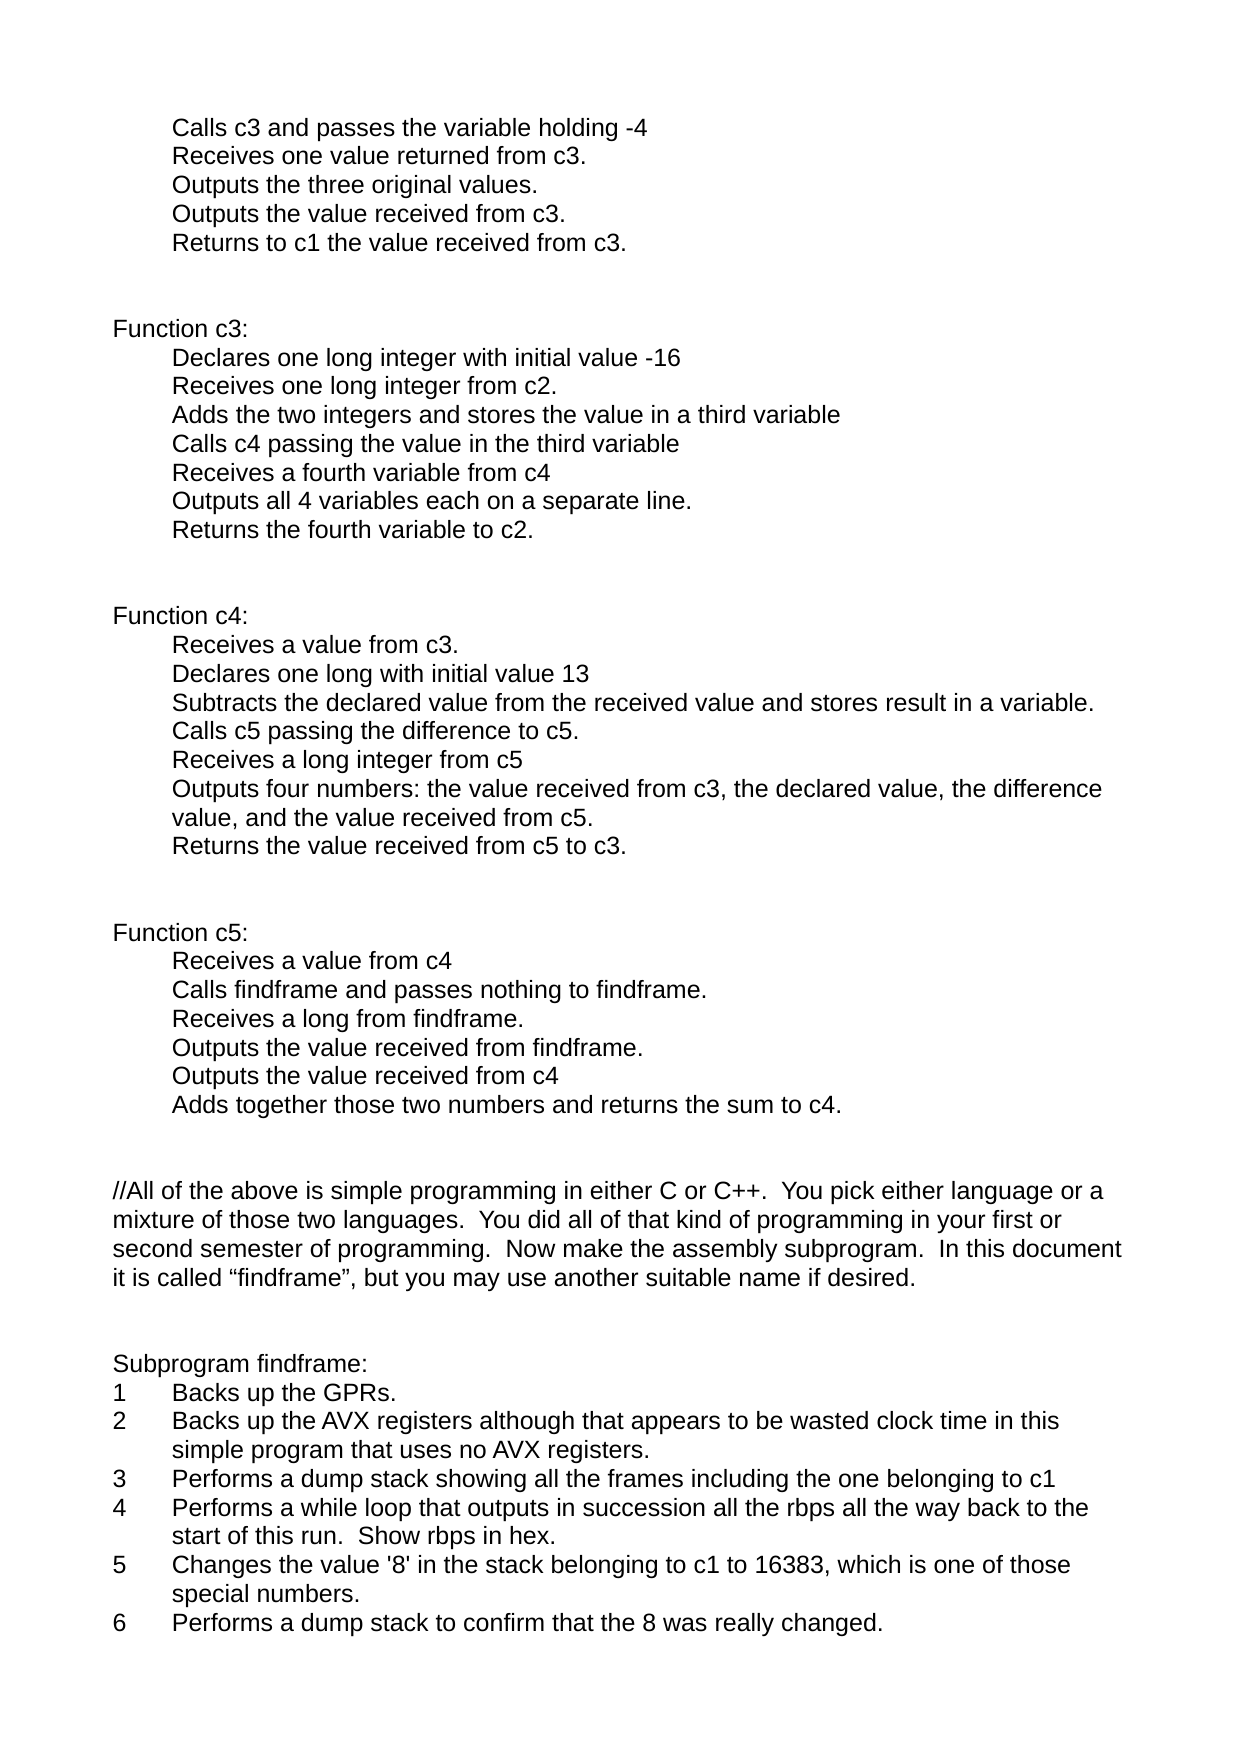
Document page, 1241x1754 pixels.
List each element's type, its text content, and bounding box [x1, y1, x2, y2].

text Receives one long integer from c2. [112, 371, 1128, 400]
text //All of the above is simple programming in either C or C++. You pick either language or a mixture of those two languages. You did all of that kind of programming in your first or second semester of programming. Now make the assembly subprogram. In this document it is called “findframe”, but you may use another suitable name if desired. [112, 1176, 1128, 1291]
text Declares one long with initial value 13 [112, 659, 1128, 687]
text Adds the two integers and stores the value in a third variable [112, 400, 1128, 429]
text Function c3: [112, 314, 1128, 342]
text Receives a long from findframe. [112, 1004, 1128, 1032]
text Outputs the three original values. [112, 170, 1128, 199]
text Receives a fourth variable from c4 [112, 457, 1128, 486]
text Subtracts the declared value from the received value and stores result in a variable. [112, 687, 1128, 716]
text Function c5: [112, 917, 1128, 946]
text 4 Performs a while loop that outputs in succession all the rbps all the way back to the start of this run. Show rbps in hex. [112, 1492, 1128, 1550]
text Receives a value from c4 [112, 946, 1128, 975]
text 1 Backs up the GPRs. [112, 1377, 1128, 1406]
text 6 Performs a dump stack to confirm that the 8 was really changed. [112, 1607, 1128, 1636]
text Declares one long integer with initial value -16 [112, 342, 1128, 371]
text Outputs the value received from c4 [112, 1061, 1128, 1090]
text 2 Backs up the AVX registers although that appears to be wasted clock time in this simple program that uses no AVX registers. [112, 1406, 1128, 1464]
text Outputs all 4 variables each on a separate line. [112, 486, 1128, 515]
text Calls c5 passing the difference to c5. [112, 716, 1128, 745]
text Calls c3 and passes the variable holding -4 [112, 112, 1128, 141]
text Returns the value received from c5 to c3. [112, 831, 1128, 860]
text Adds together those two numbers and returns the sum to c4. [112, 1090, 1128, 1119]
text Calls c4 passing the value in the third variable [112, 429, 1128, 457]
text Receives a long integer from c5 [112, 745, 1128, 774]
text Outputs the value received from c3. [112, 199, 1128, 227]
text Receives one value returned from c3. [112, 141, 1128, 170]
text 5 Changes the value '8' in the stack belonging to c1 to 16383, which is one of those special numbers. [112, 1550, 1128, 1607]
text Returns the fourth variable to c2. [112, 515, 1128, 544]
text Function c4: [112, 601, 1128, 630]
text Outputs the value received from findframe. [112, 1032, 1128, 1061]
text Subprogram findframe: [112, 1349, 1128, 1377]
text Calls findframe and passes nothing to findframe. [112, 975, 1128, 1004]
text Outputs four numbers: the value received from c3, the declared value, the difference value, and the value received from c5. [112, 774, 1128, 831]
text Returns to c1 the value received from c3. [112, 227, 1128, 256]
text Receives a value from c3. [112, 630, 1128, 659]
text 3 Performs a dump stack showing all the frames including the one belonging to c1 [112, 1464, 1128, 1492]
